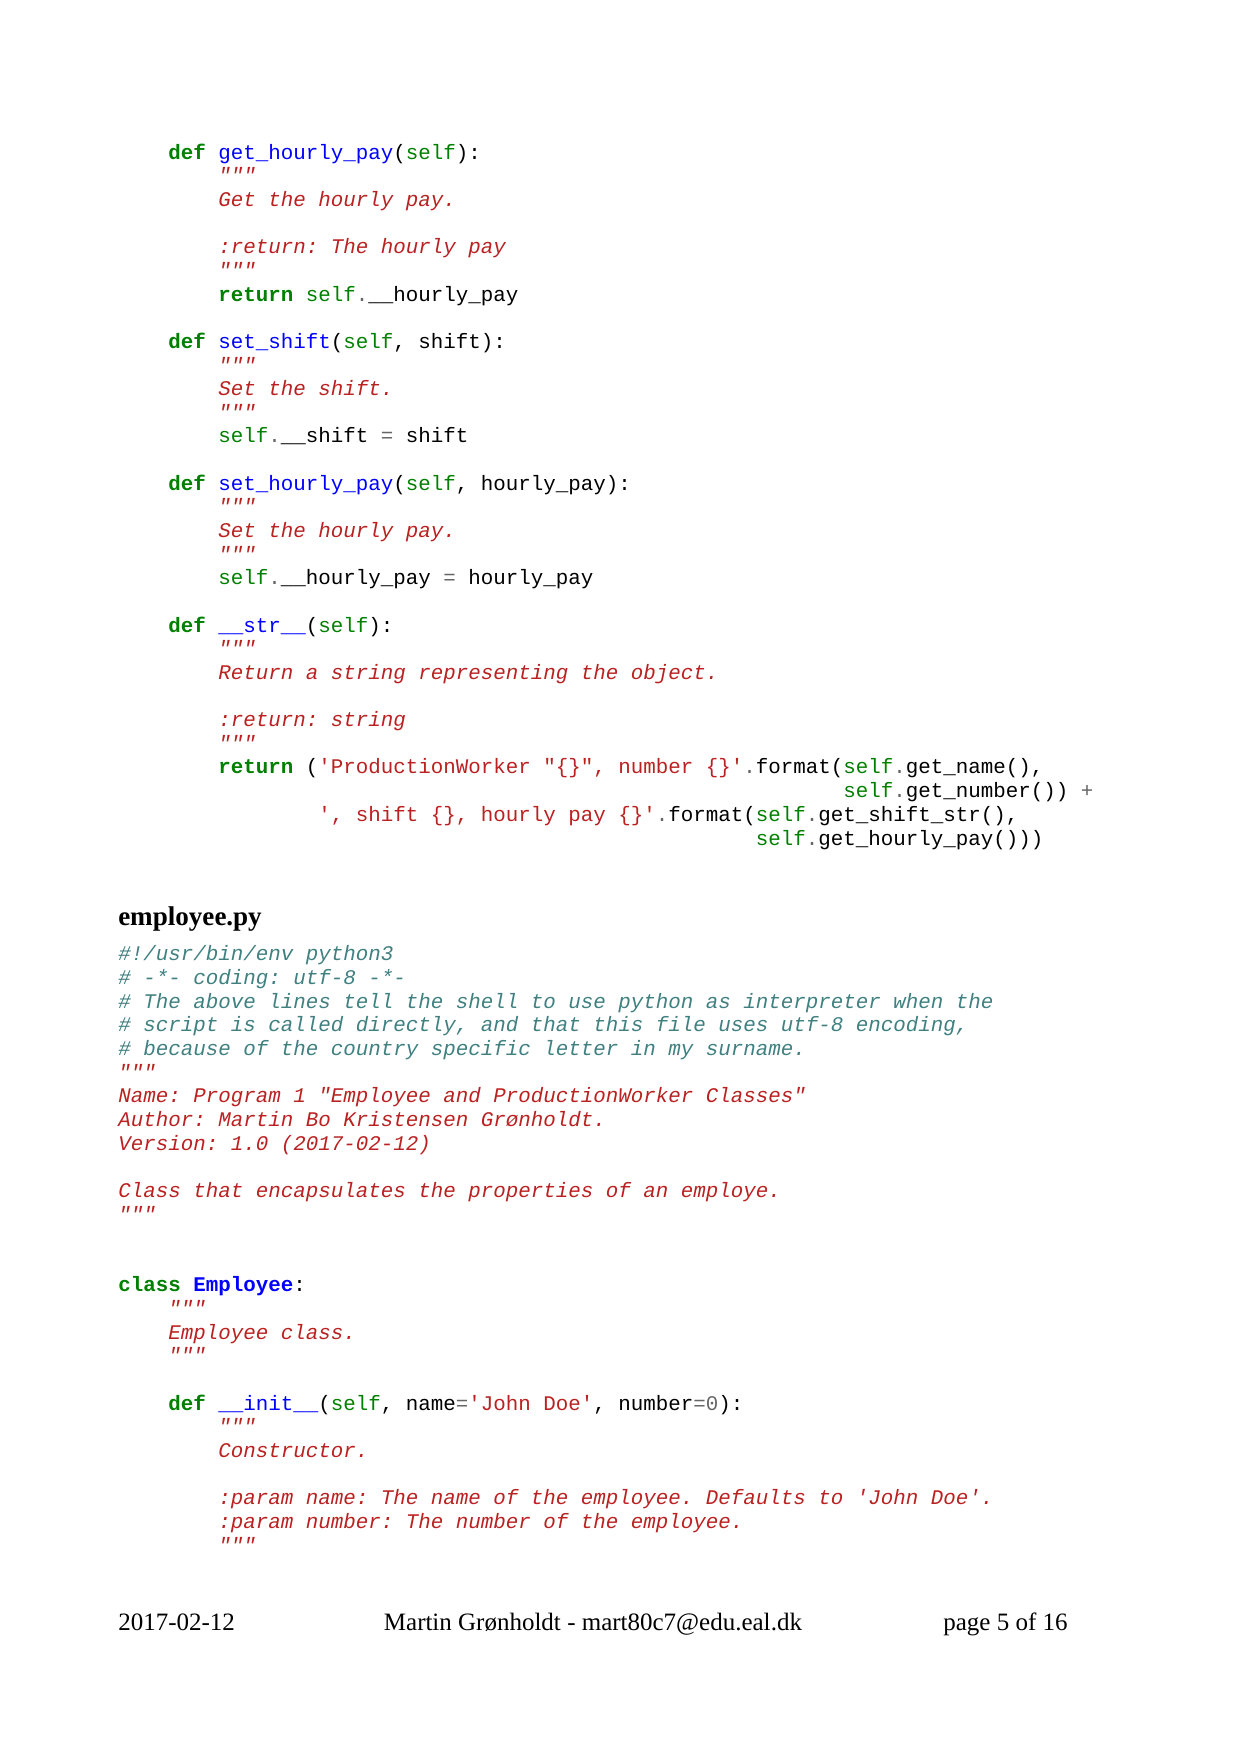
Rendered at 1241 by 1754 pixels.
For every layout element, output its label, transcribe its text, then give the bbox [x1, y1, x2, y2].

text :param number: The number of the employee. [118, 1511, 1122, 1534]
text """ [118, 165, 1122, 189]
text self.get_number()) + [118, 780, 1122, 804]
text """ [118, 402, 1122, 426]
text """ [118, 544, 1122, 567]
text Name: Program 1 "Employee and ProductionWorker Classes" [118, 1085, 1122, 1109]
text #!/usr/bin/env python3 [118, 943, 1122, 967]
text Employee class. [118, 1322, 1122, 1345]
text """ [118, 1416, 1122, 1440]
text ', shift {}, hourly pay {}'.format(self.get_shift_str(), [118, 804, 1122, 827]
text """ [118, 354, 1122, 378]
text def set_shift(self, shift): [118, 331, 1122, 354]
text return self.__hourly_pay [118, 284, 1122, 307]
text """ [118, 496, 1122, 520]
text Return a string representing the object. [118, 662, 1122, 686]
text Set the hourly pay. [118, 520, 1122, 544]
text Constructor. [118, 1440, 1122, 1464]
text def get_hourly_pay(self): [118, 142, 1122, 165]
text :param name: The name of the employee. Defaults to 'John Doe'. [118, 1487, 1122, 1511]
text Version: 1.0 (2017-02-12) [118, 1133, 1122, 1156]
text """ [118, 1345, 1122, 1369]
text Author: Martin Bo Kristensen Grønholdt. [118, 1109, 1122, 1133]
text # The above lines tell the shell to use python as interpreter when the [118, 991, 1122, 1014]
text # script is called directly, and that this file uses utf-8 encoding, [118, 1014, 1122, 1038]
text Get the hourly pay. [118, 189, 1122, 213]
subtitle employee.py [118, 900, 1122, 931]
text """ [118, 638, 1122, 662]
text # -*- coding: utf-8 -*- [118, 967, 1122, 991]
text """ [118, 1534, 1122, 1558]
text """ [118, 1203, 1122, 1227]
text """ [118, 1298, 1122, 1322]
text class Employee: [118, 1274, 1122, 1298]
text """ [118, 260, 1122, 284]
text Set the shift. [118, 378, 1122, 402]
text return ('ProductionWorker "{}", number {}'.format(self.get_name(), [118, 757, 1122, 780]
text Class that encapsulates the properties of an employe. [118, 1180, 1122, 1203]
text def __str__(self): [118, 615, 1122, 638]
text """ [118, 1062, 1122, 1085]
text :return: string [118, 709, 1122, 733]
text def __init__(self, name='John Doe', number=0): [118, 1393, 1122, 1416]
text self.__hourly_pay = hourly_pay [118, 567, 1122, 591]
text :return: The hourly pay [118, 236, 1122, 260]
text def set_hourly_pay(self, hourly_pay): [118, 473, 1122, 496]
text """ [118, 733, 1122, 757]
text self.__shift = shift [118, 426, 1122, 449]
text self.get_hourly_pay())) [118, 827, 1122, 851]
text # because of the country specific letter in my surname. [118, 1038, 1122, 1062]
